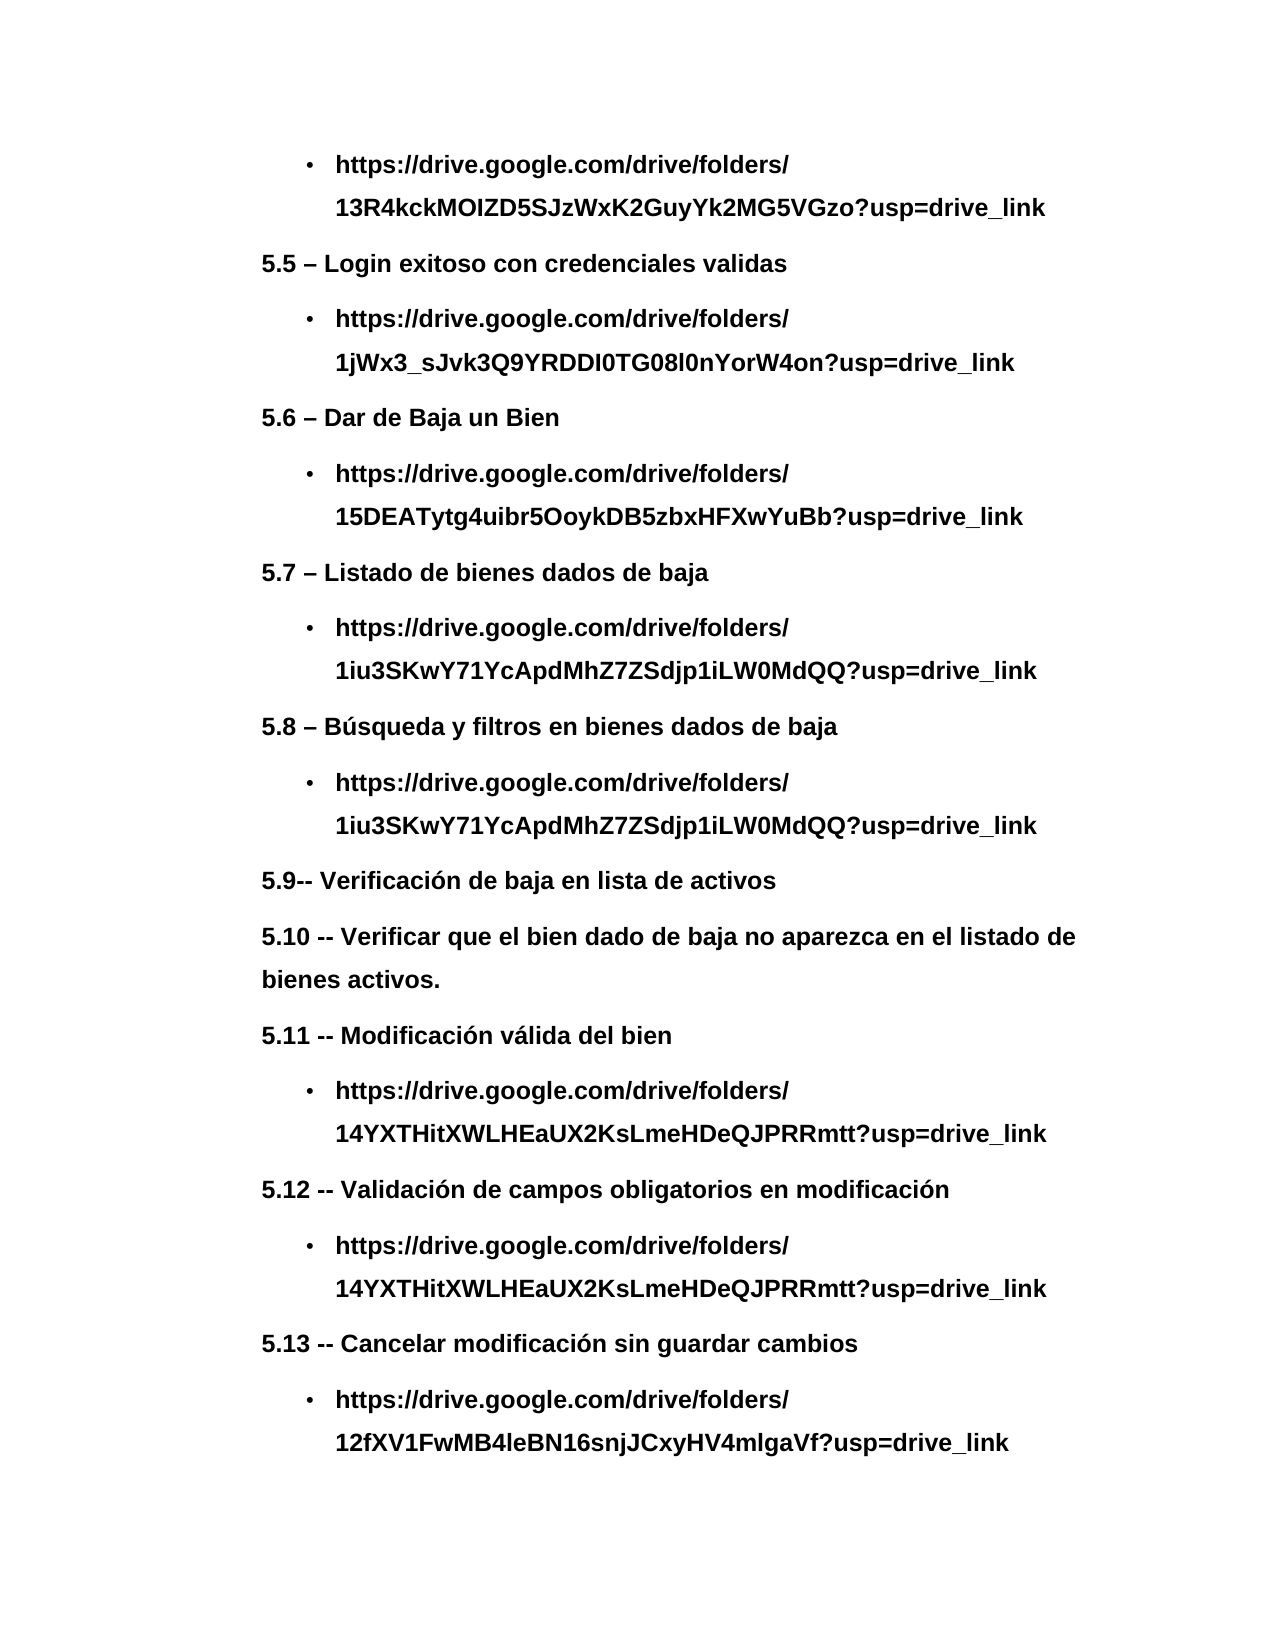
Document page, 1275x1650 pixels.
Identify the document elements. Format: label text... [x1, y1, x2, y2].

list 5.10 -- Verificar que el bien dado de baja no aparezca en el listado de bienes activos. [232, 922, 1087, 994]
list 5.13 -- Cancelar modificación sin guardar cambios [232, 1329, 1087, 1358]
list https://drive.google.com/drive/folders/14YXTHitXWLHEaUX2KsLmeHDeQJPRRmtt?usp=drive_link [306, 1231, 1087, 1302]
list 5.11 -- Modificación válida del bien [232, 1021, 1087, 1049]
list 5.6 – Dar de Baja un Bien [232, 403, 1087, 432]
list https://drive.google.com/drive/folders/1iu3SKwY71YcApdMhZ7ZSdjp1iLW0MdQQ?usp=drive_link [306, 767, 1087, 839]
list https://drive.google.com/drive/folders/12fXV1FwMB4leBN16snjJCxyHV4mlgaVf?usp=drive_link [306, 1385, 1087, 1457]
list 5.5 – Login exitoso con credenciales validas [232, 249, 1087, 277]
list https://drive.google.com/drive/folders/14YXTHitXWLHEaUX2KsLmeHDeQJPRRmtt?usp=drive_link [306, 1076, 1087, 1148]
list 5.9-- Verificación de baja en lista de activos [232, 866, 1087, 895]
list 5.12 -- Validación de campos obligatorios en modificación [232, 1175, 1087, 1204]
list 5.7 – Listado de bienes dados de baja [232, 557, 1087, 586]
list https://drive.google.com/drive/folders/13R4kckMOIZD5SJzWxK2GuyYk2MG5VGzo?usp=drive_link [306, 150, 1087, 222]
list https://drive.google.com/drive/folders/1jWx3_sJvk3Q9YRDDI0TG08l0nYorW4on?usp=drive_link [306, 304, 1087, 376]
list 5.8 – Búsqueda y filtros en bienes dados de baja [232, 712, 1087, 741]
list https://drive.google.com/drive/folders/15DEATytg4uibr5OoykDB5zbxHFXwYuBb?usp=drive_link [306, 459, 1087, 531]
list https://drive.google.com/drive/folders/1iu3SKwY71YcApdMhZ7ZSdjp1iLW0MdQQ?usp=drive_link [306, 613, 1087, 685]
